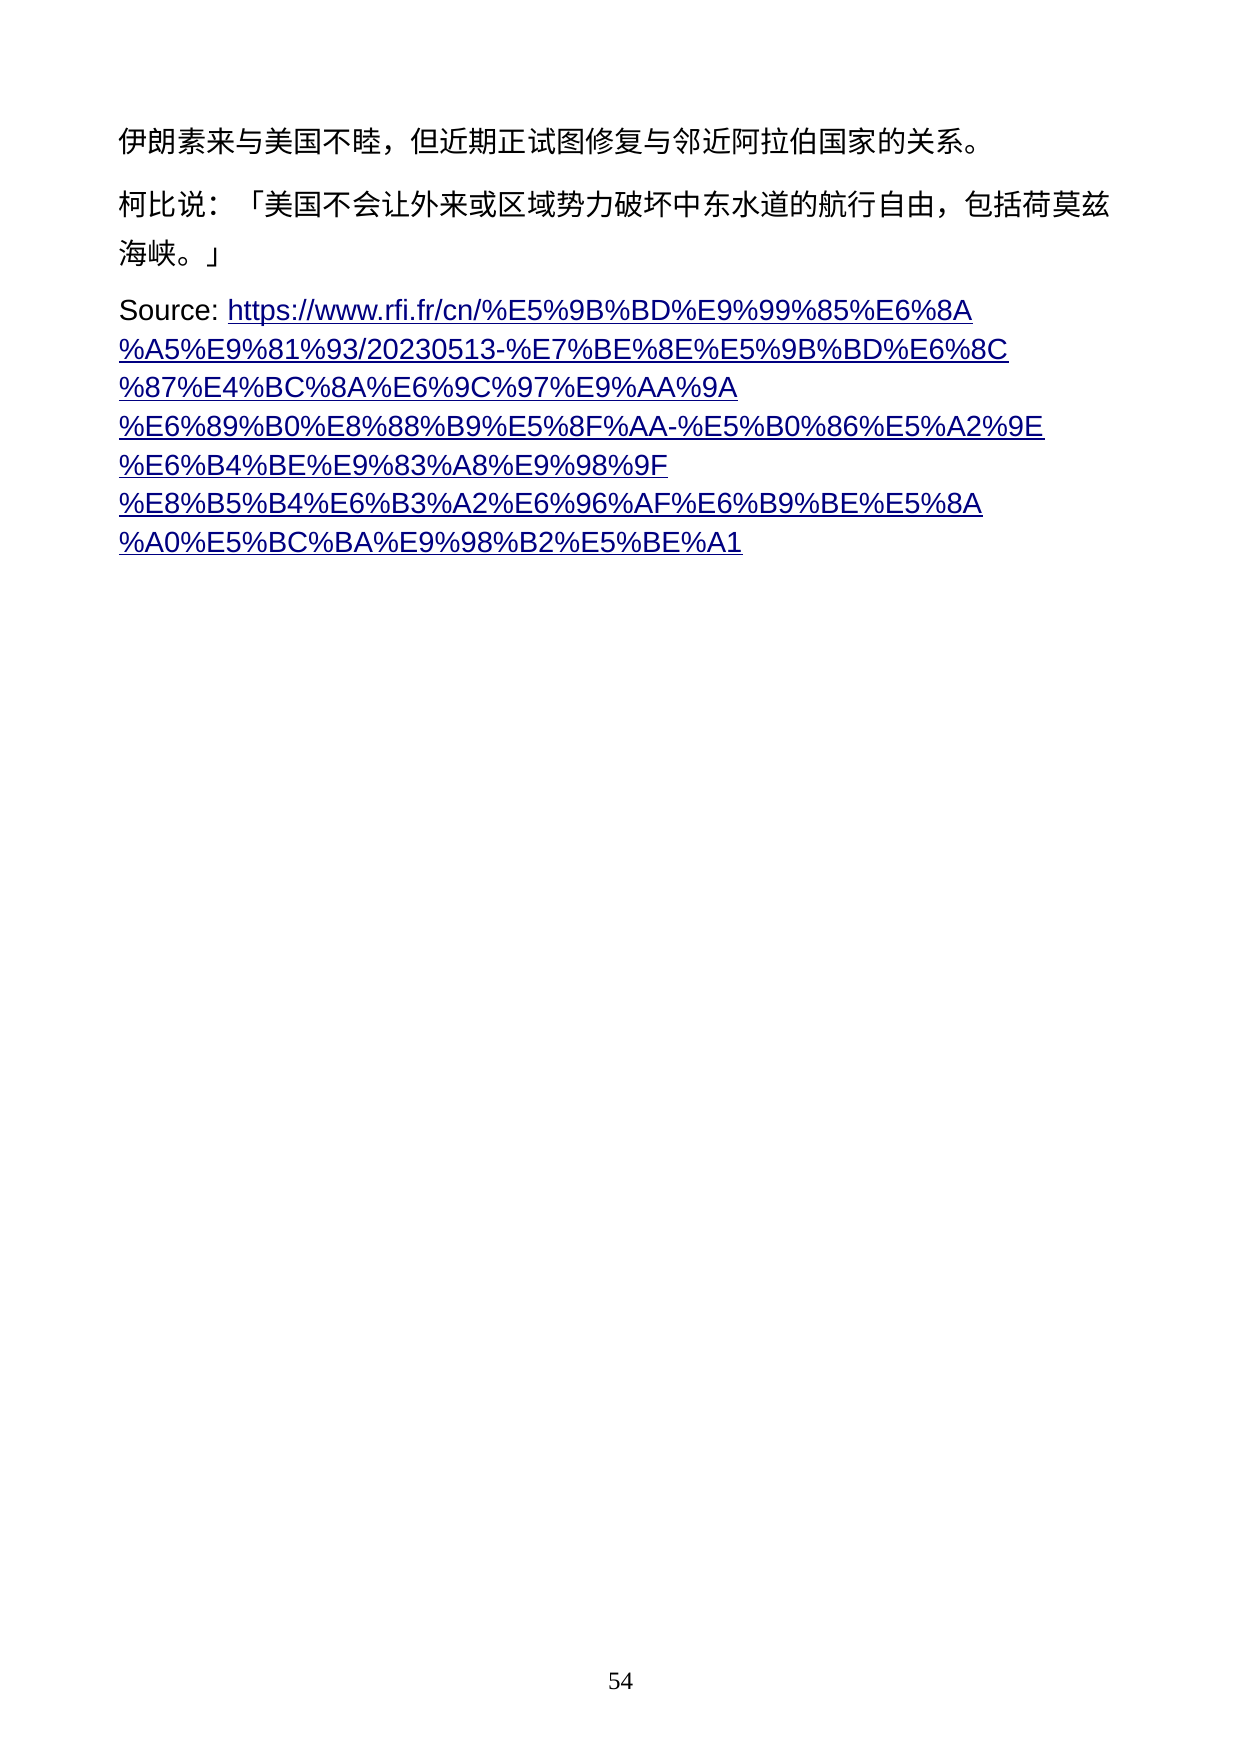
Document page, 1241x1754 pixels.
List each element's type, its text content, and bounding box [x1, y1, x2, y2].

text 伊朗素来与美国不睦，但近期正试图修复与邻近阿拉伯国家的关系。 [118, 118, 1122, 161]
text 柯比说：「美国不会让外来或区域势力破坏中东水道的航行自由，包括荷莫兹海峡。」 [118, 182, 1122, 272]
text Source: https://www.rfi.fr/cn/%E5%9B%BD%E9%99%85%E6%8A%A5%E9%81%93/20230513-%E7%BE%8E%E5%9B%BD%E6%8C%87%E4%BC%8A%E6%9C%97%E9%AA%9A%E6%89%B0%E8%88%B9%E5%8F%AA-%E5%B0%86%E5%A2%9E%E6%B4%BE%E9%83%A8%E9%98%9F%E8%B5%B4%E6%B3%A2%E6%96%AF%E6%B9%BE%E5%8A%A0%E5%BC%BA%E9%98%B2%E5%BE%A1 [118, 293, 1122, 558]
